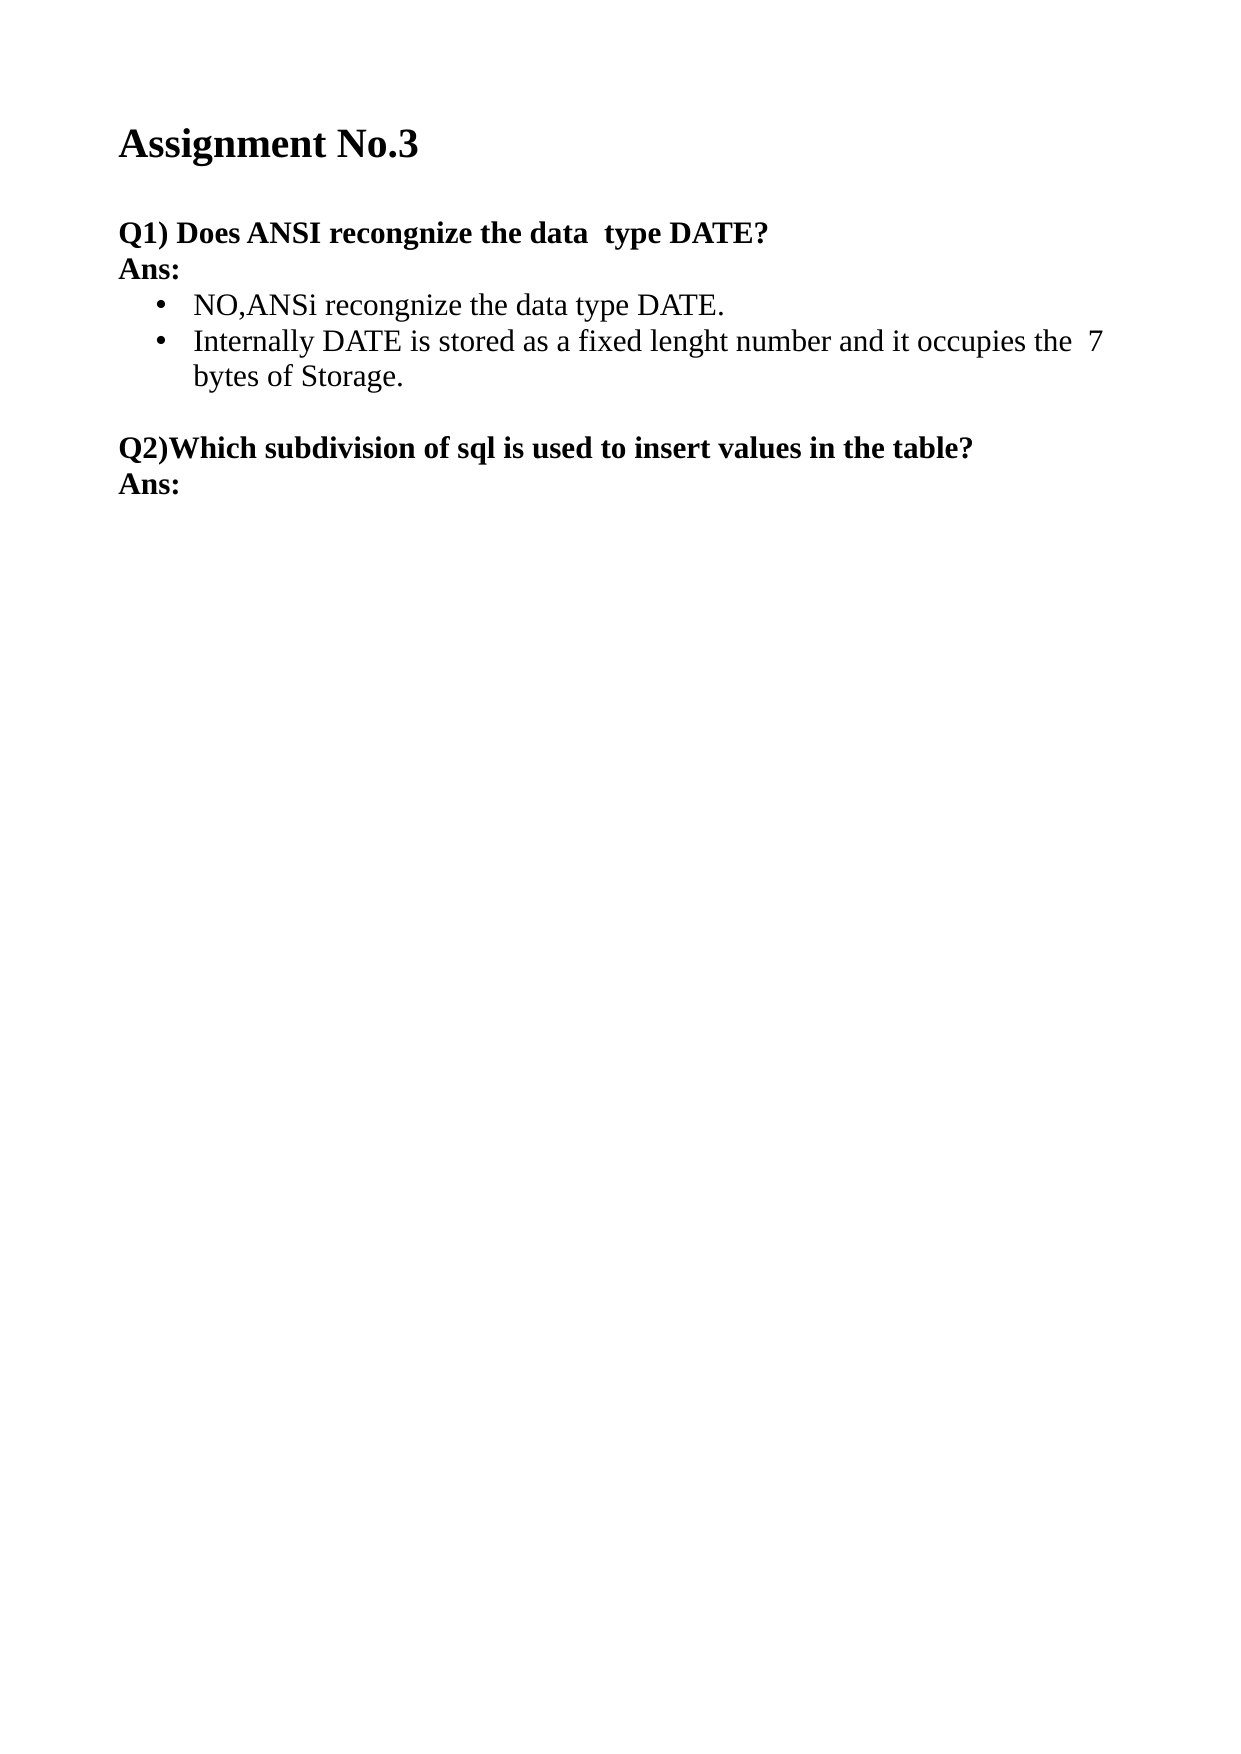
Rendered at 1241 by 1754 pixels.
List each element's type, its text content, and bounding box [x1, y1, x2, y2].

text Q2)Which subdivision of sql is used to insert values in the table? [118, 429, 1122, 466]
list Internally DATE is stored as a fixed lenght number and it occupies the 7 bytes of Storage. [156, 322, 1122, 394]
list NO,ANSi recongnize the data type DATE. [156, 286, 1122, 322]
text Ans: [118, 250, 1122, 286]
text Q1) Does ANSI recongnize the data type DATE? [118, 214, 1122, 250]
text Assignment No.3 [118, 118, 1122, 166]
text Ans: [118, 466, 1122, 501]
